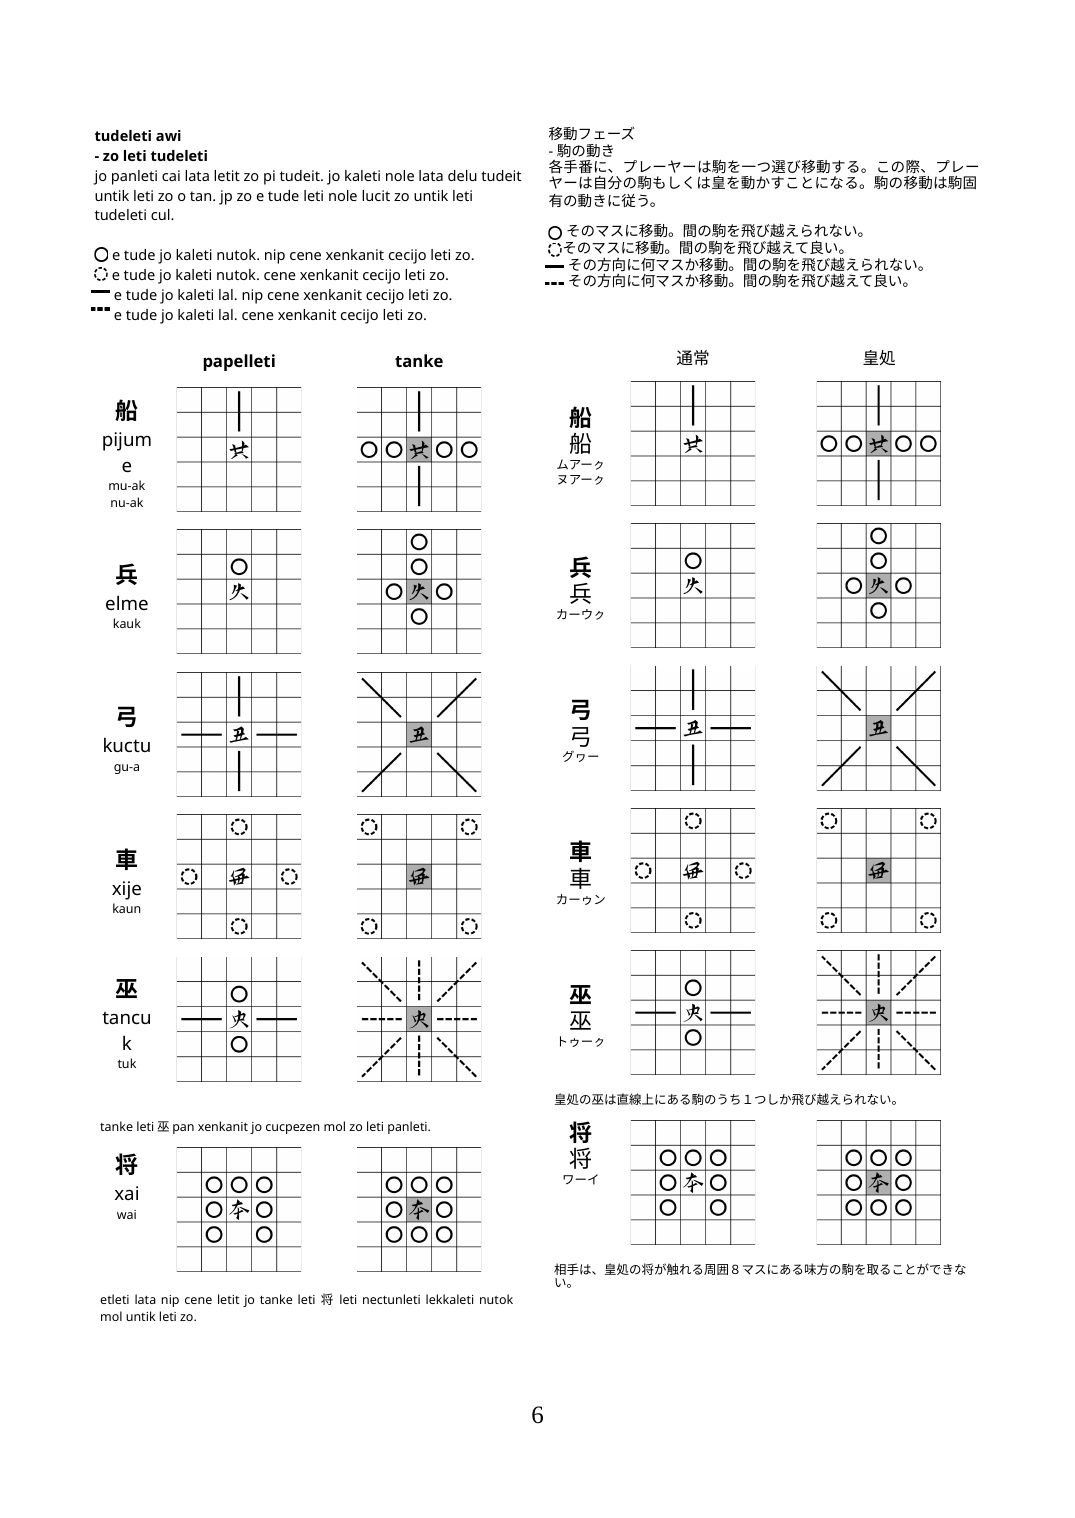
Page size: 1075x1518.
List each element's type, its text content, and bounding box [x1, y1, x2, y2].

table_header papelleti [160, 344, 318, 381]
table_cell [773, 375, 984, 517]
table_cell [319, 524, 519, 665]
picture [94, 267, 108, 281]
table_cell 弓 kuctu gu-a [95, 666, 159, 808]
table_cell [773, 945, 984, 1086]
table_cell [614, 803, 772, 944]
picture [630, 523, 756, 648]
table_cell [160, 809, 318, 950]
table_cell 巫 巫 トゥーㇰ [549, 945, 613, 1086]
table_cell 移動フェーズ - 駒の動き 各手番に、プレーヤーは駒を一つ選び移動する。この際、プレーヤーは⾃分の駒もしくは皇を動かすことになる。駒の移動は駒固有の動きに従う。 そのマスに移動。間の駒を⾶び越えられない。 そのマスに移動。間の駒を⾶び越えて良い。 その⽅向に何マスか移動。間の駒を⾶び越えられない。 その⽅向に何マスか移動。間の駒を⾶び越えて良い。 [543, 120, 985, 337]
table_cell 船 pijume mu-ak nu-ak [95, 382, 159, 523]
picture [630, 381, 756, 506]
table_header 通常 [614, 344, 772, 374]
table_cell [532, 89, 542, 120]
picture [91, 307, 110, 311]
table_cell [160, 524, 318, 665]
table_cell [532, 337, 542, 1337]
table_header 皇処 [773, 344, 984, 374]
table_cell [773, 1114, 984, 1256]
table_cell [89, 337, 531, 1337]
table_cell [319, 666, 519, 808]
table_cell 車 車 カーゥン [549, 803, 613, 944]
table_cell [773, 518, 984, 659]
picture [630, 808, 756, 933]
table_cell [160, 382, 318, 523]
table_cell etleti lata nip cene letit jo tanke leti将 leti nectunleti lekkaleti nutok mol untik leti zo. [95, 1284, 519, 1331]
table_cell 将 将 ワーイ [549, 1114, 613, 1256]
table_cell [614, 660, 772, 802]
table_cell [543, 89, 985, 120]
picture [630, 666, 756, 791]
table_cell 兵 elme kauk [95, 524, 159, 665]
table_cell 将 xai wai [95, 1141, 159, 1283]
picture [176, 672, 302, 797]
table_cell 兵 兵 カーウㇰ [549, 518, 613, 659]
picture [176, 1147, 302, 1272]
table_cell tanke leti巫 pan xenkanit jo cucpezen mol zo leti panleti. [95, 1094, 519, 1140]
table_cell 皇処の巫は直線上にある駒のうち１つしか⾶び越えられない。 [549, 1088, 984, 1113]
table_cell 車 xije kaun [95, 809, 159, 950]
table_cell [160, 951, 318, 1093]
table_cell [160, 666, 318, 808]
table_cell [160, 1141, 318, 1283]
table_cell [773, 803, 984, 944]
table_cell 弓 弓 グヮー [549, 660, 613, 802]
picture [176, 814, 302, 939]
table_header tanke [319, 344, 519, 381]
picture [548, 243, 562, 257]
table_cell [319, 1141, 519, 1283]
table_cell tudeleti awi - zo leti tudeleti jo panleti cai lata letit zo pi tudeit. jo kaleti nole lata delu tudeit untik leti zo o tan. jp zo e tude leti nole lucit zo untik leti tudeleti cul. e tude jo kaleti nutok. nip cene xenkanit cecijo leti zo. e tude jo kaleti nutok. cene xenkanit cecijo leti zo. e tude jo kaleti lal. nip cene xenkanit cecijo leti zo. e tude jo kaleti lal. cene xenkanit cecijo leti zo. [89, 120, 531, 337]
table_cell 船 船 ムアーㇰ ヌアーㇰ [549, 375, 613, 517]
table_cell [614, 375, 772, 517]
table_cell 巫 tancuk tuk [95, 951, 159, 1093]
table_cell [532, 120, 542, 337]
table_header [549, 344, 613, 374]
picture [94, 247, 108, 262]
table_cell [319, 382, 519, 523]
table_cell [614, 1114, 772, 1256]
picture [176, 387, 302, 512]
picture [176, 529, 302, 654]
table_cell [614, 518, 772, 659]
table_cell [773, 660, 984, 802]
picture [630, 1120, 756, 1245]
table_cell [543, 337, 985, 1337]
picture [548, 226, 562, 240]
picture [630, 950, 756, 1075]
table_cell [89, 89, 531, 120]
table_header [95, 344, 159, 381]
picture [176, 957, 302, 1082]
table_cell 相手は、皇処の将が触れる周囲８マスにある味⽅の駒を取ることができない。 [549, 1257, 984, 1297]
table_cell [319, 951, 519, 1093]
table_cell [319, 809, 519, 950]
table_cell [614, 945, 772, 1086]
